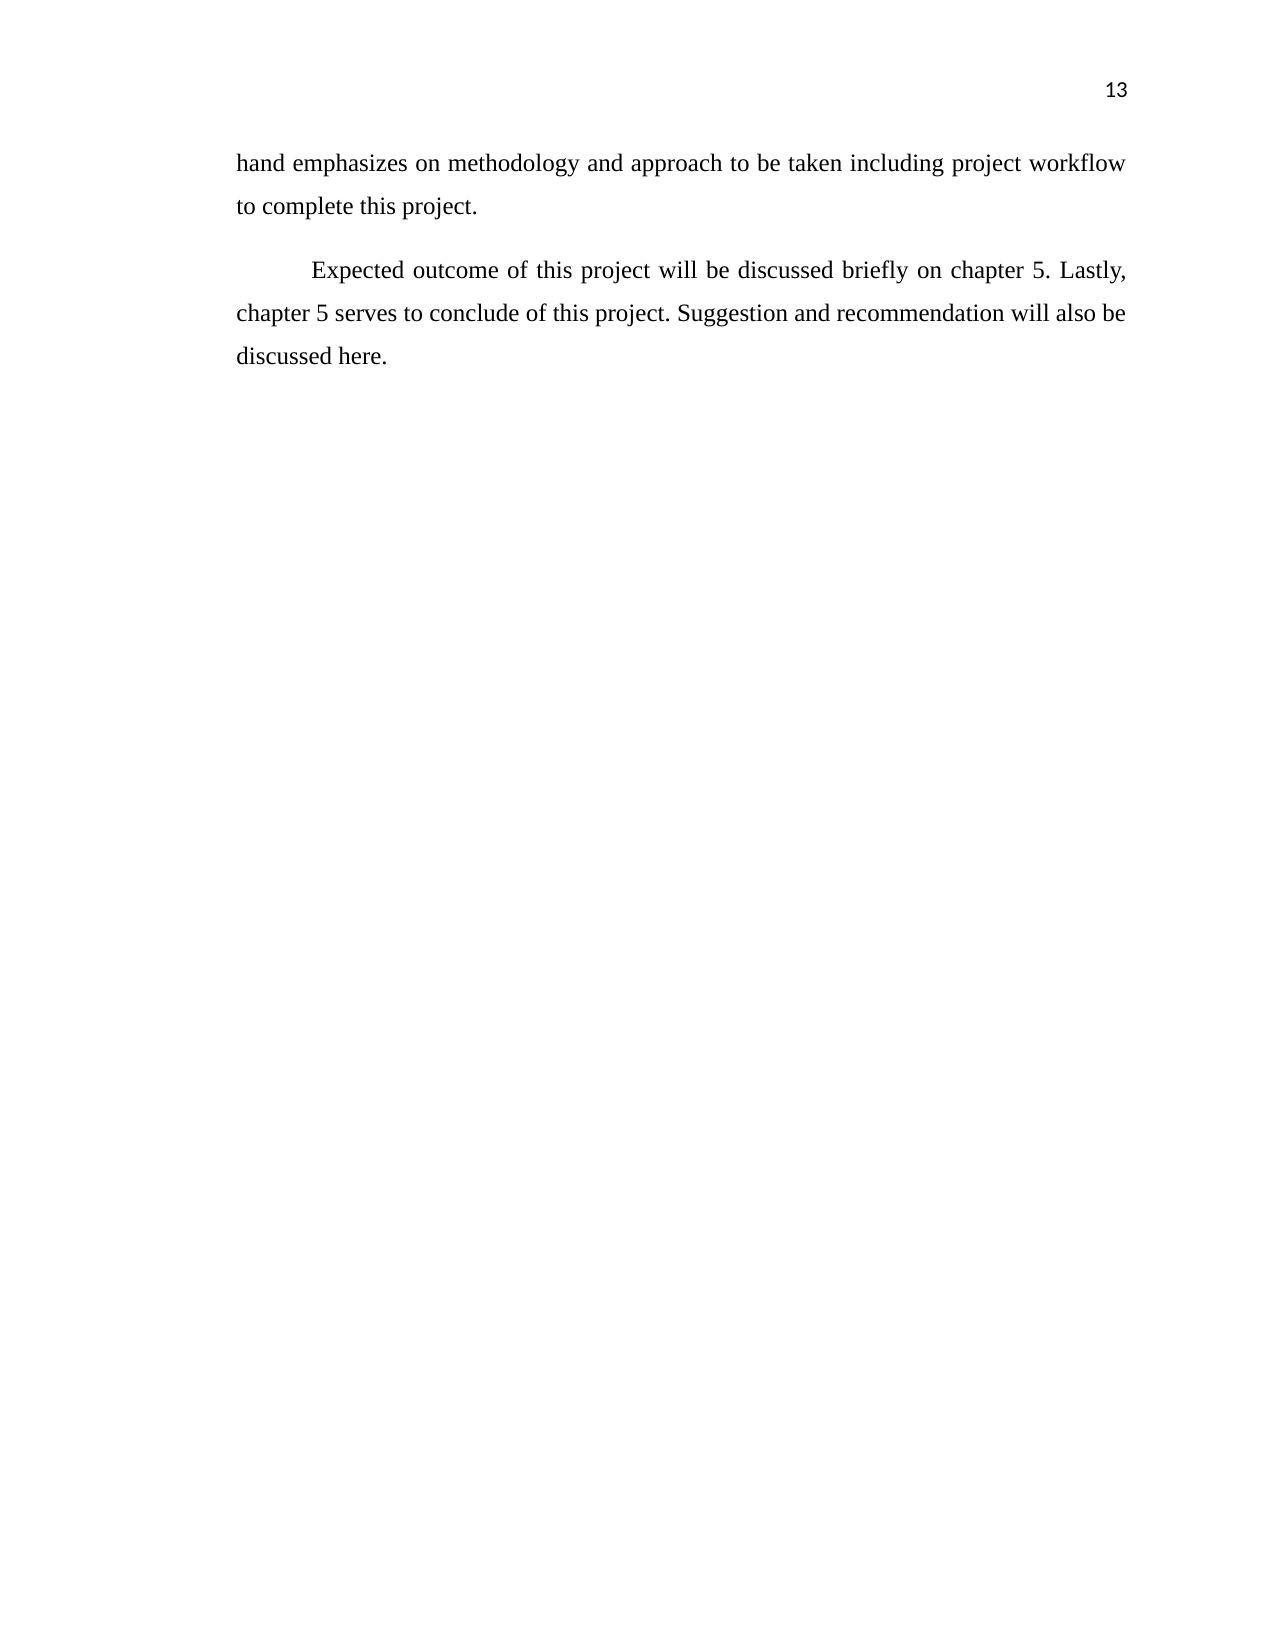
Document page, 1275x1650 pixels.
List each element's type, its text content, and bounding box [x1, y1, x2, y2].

text Expected outcome of this project will be discussed briefly on chapter 5. Lastly, chapter 5 serves to conclude of this project. Suggestion and recommendation will also be discussed here. [236, 255, 1127, 370]
text hand emphasizes on methodology and approach to be taken including project workflow to complete this project. [236, 148, 1127, 219]
